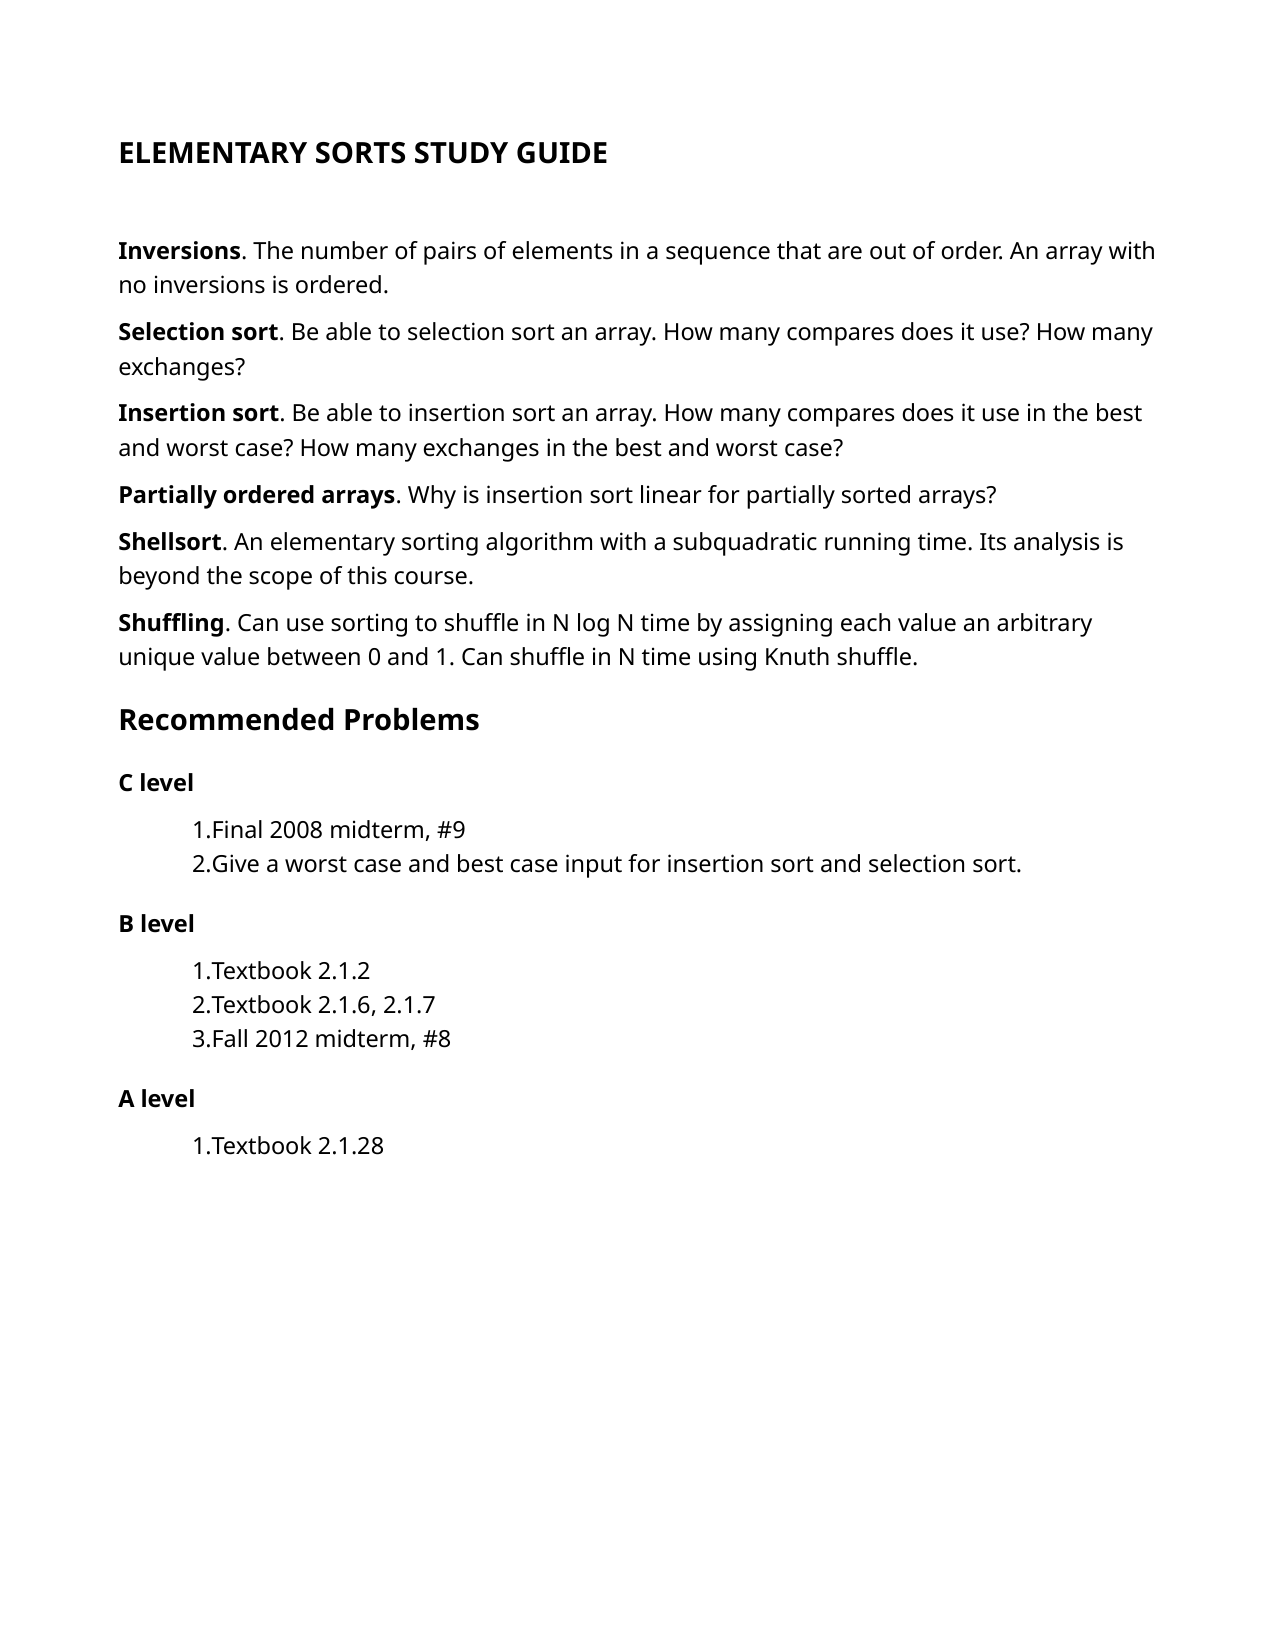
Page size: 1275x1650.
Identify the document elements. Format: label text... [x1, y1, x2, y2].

text Shellsort. An elementary sorting algorithm with a subquadratic running time. Its analysis is beyond the scope of this course. [118, 522, 1157, 591]
text Inversions. The number of pairs of elements in a sequence that are out of order. An array with no inversions is ordered. [118, 232, 1157, 301]
text Shuffling. Can use sorting to shuffle in N log N time by assigning each value an arbitrary unique value between 0 and 1. Can shuffle in N time using Knuth shuffle. [118, 604, 1157, 672]
text Partially ordered arrays. Why is insertion sort linear for partially sorted arrays? [118, 476, 1157, 510]
list Final 2008 midterm, #9 [118, 811, 1157, 845]
list Fall 2012 midterm, #8 [118, 1020, 1157, 1055]
subtitle A level [118, 1080, 1157, 1114]
list Give a worst case and best case input for insertion sort and selection sort. [118, 845, 1157, 880]
subtitle ELEMENTARY SORTS STUDY GUIDE [118, 133, 1157, 172]
list Textbook 2.1.28 [118, 1127, 1157, 1161]
text Insertion sort. Be able to insertion sort an array. How many compares does it use in the best and worst case? How many exchanges in the best and worst case? [118, 394, 1157, 463]
subtitle B level [118, 905, 1157, 939]
list Textbook 2.1.6, 2.1.7 [118, 986, 1157, 1020]
subtitle Recommended Problems [118, 699, 1157, 739]
text Selection sort. Be able to selection sort an array. How many compares does it use? How many exchanges? [118, 313, 1157, 382]
list Textbook 2.1.2 [118, 952, 1157, 986]
subtitle C level [118, 764, 1157, 798]
